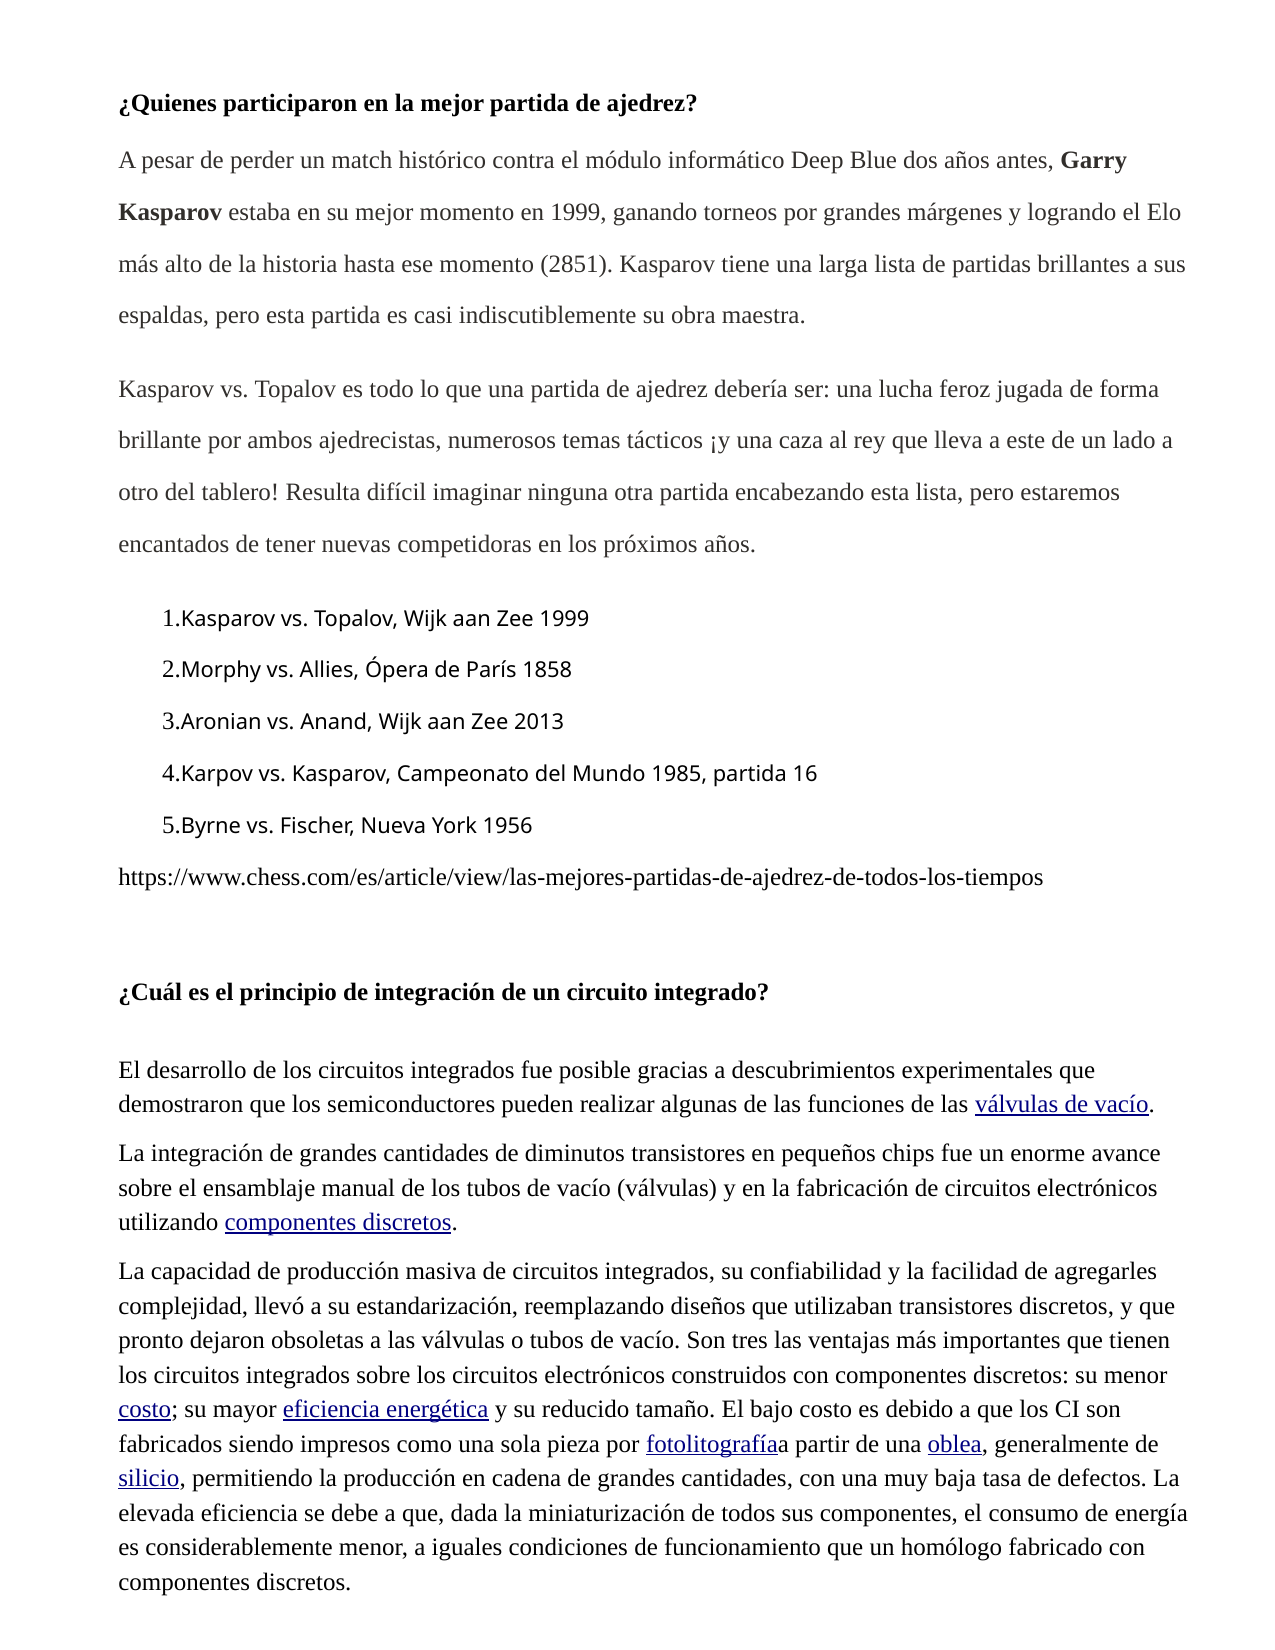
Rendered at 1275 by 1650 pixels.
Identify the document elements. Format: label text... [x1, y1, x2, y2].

text El desarrollo de los circuitos integrados fue posible gracias a descubrimientos experimentales que demostraron que los semiconductores pueden realizar algunas de las funciones de las válvulas de vacío. [118, 1055, 1205, 1118]
list Karpov vs. Kasparov, Campeonato del Mundo 1985, partida 16 [118, 758, 1205, 788]
list Morphy vs. Allies, Ópera de París 1858 [118, 654, 1205, 684]
text ¿Quienes participaron en la mejor partida de ajedrez? [118, 88, 1205, 117]
text Kasparov vs. Topalov es todo lo que una partida de ajedrez debería ser: una lucha feroz jugada de forma brillante por ambos ajedrecistas, numerosos temas tácticos ¡y una caza al rey que lleva a este de un lado a otro del tablero! Resulta difícil imaginar ninguna otra partida encabezando esta lista, pero estaremos encantados de tener nuevas competidoras en los próximos años. [118, 374, 1205, 558]
list Kasparov vs. Topalov, Wijk aan Zee 1999 [118, 602, 1205, 632]
text https://www.chess.com/es/article/view/las-mejores-partidas-de-ajedrez-de-todos-los-tiempos [118, 862, 1205, 891]
text La integración de grandes cantidades de diminutos transistores en pequeños chips fue un enorme avance sobre el ensamblaje manual de los tubos de vacío (válvulas) y en la fabricación de circuitos electrónicos utilizando componentes discretos. [118, 1138, 1205, 1236]
text La capacidad de producción masiva de circuitos integrados, su confiabilidad y la facilidad de agregarles complejidad, llevó a su estandarización, reemplazando diseños que utilizaban transistores discretos, y que pronto dejaron obsoletas a las válvulas o tubos de vacío. Son tres las ventajas más importantes que tienen los circuitos integrados sobre los circuitos electrónicos construidos con componentes discretos: su menor costo; su mayor eficiencia energética y su reducido tamaño. El bajo costo es debido a que los CI son fabricados siendo impresos como una sola pieza por fotolitografíaa partir de una oblea, generalmente de silicio, permitiendo la producción en cadena de grandes cantidades, con una muy baja tasa de defectos. La elevada eficiencia se debe a que, dada la miniaturización de todos sus componentes, el consumo de energía es considerablemente menor, a iguales condiciones de funcionamiento que un homólogo fabricado con componentes discretos. [118, 1256, 1205, 1595]
text A pesar de perder un match histórico contra el módulo informático Deep Blue dos años antes, Garry Kasparov estaba en su mejor momento en 1999, ganando torneos por grandes márgenes y logrando el Elo más alto de la historia hasta ese momento (2851). Kasparov tiene una larga lista de partidas brillantes a sus espaldas, pero esta partida es casi indiscutiblemente su obra maestra. [118, 145, 1205, 329]
text ¿Cuál es el principio de integración de un circuito integrado? [118, 977, 1205, 1006]
list Byrne vs. Fischer, Nueva York 1956 [118, 810, 1205, 840]
list Aronian vs. Anand, Wijk aan Zee 2013 [118, 706, 1205, 736]
